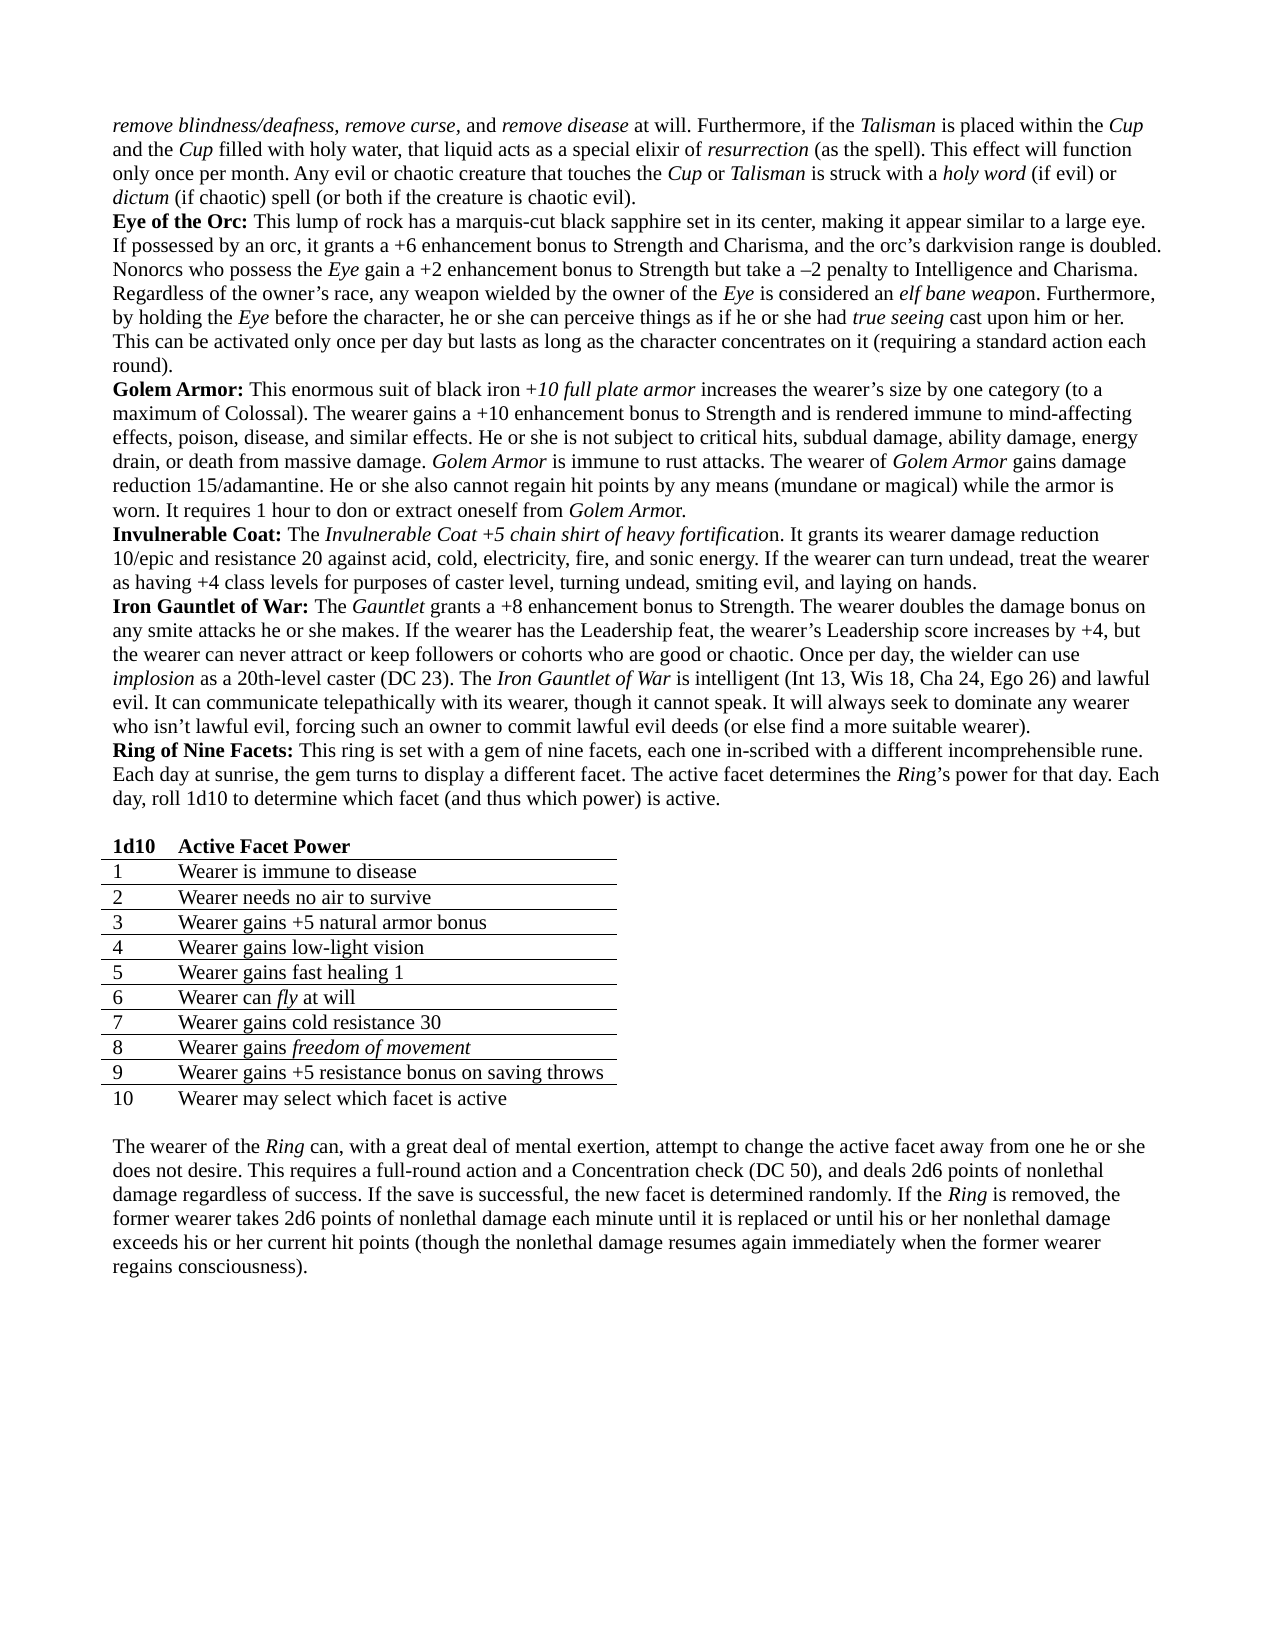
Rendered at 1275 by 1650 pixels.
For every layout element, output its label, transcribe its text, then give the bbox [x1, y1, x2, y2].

table_cell Wearer needs no air to survive [167, 885, 617, 909]
table_cell 4 [101, 935, 167, 959]
table_cell 10 [101, 1085, 167, 1109]
table_cell Wearer gains freedom of movement [167, 1035, 617, 1059]
text Eye of the Orc: This lump of rock has a marquis-cut black sapphire set in its center, making it appear similar to a large eye. If possessed by an orc, it grants a +6 enhancement bonus to Strength and Charisma, and the orc’s darkvision range is doubled. Nonorcs who possess the Eye gain a +2 enhancement bonus to Strength but take a –2 penalty to Intelligence and Charisma. Regardless of the owner’s race, any weapon wielded by the owner of the Eye is considered an elf bane weapon. Furthermore, by holding the Eye before the character, he or she can perceive things as if he or she had true seeing cast upon him or her. This can be activated only once per day but lasts as long as the character concentrates on it (requiring a standard action each round). [112, 209, 1162, 377]
text Golem Armor: This enormous suit of black iron +10 full plate armor increases the wearer’s size by one category (to a maximum of Colossal). The wearer gains a +10 enhancement bonus to Strength and is rendered immune to mind-affecting effects, poison, disease, and similar effects. He or she is not subject to critical hits, subdual damage, ability damage, energy drain, or death from massive damage. Golem Armor is immune to rust attacks. The wearer of Golem Armor gains damage reduction 15/adamantine. He or she also cannot regain hit points by any means (mundane or magical) while the armor is worn. It requires 1 hour to don or extract oneself from Golem Armor. [112, 377, 1162, 522]
table_header Active Facet Power [167, 834, 617, 858]
table_header 1d10 [101, 834, 167, 858]
table_cell 5 [101, 960, 167, 984]
table_cell Wearer gains cold resistance 30 [167, 1010, 617, 1034]
table_cell Wearer gains fast healing 1 [167, 960, 617, 984]
table_cell 3 [101, 910, 167, 934]
table_cell Wearer may select which facet is active [167, 1085, 617, 1109]
table_cell Wearer is immune to disease [167, 860, 617, 883]
table_cell 9 [101, 1060, 167, 1084]
table_cell Wearer gains low-light vision [167, 935, 617, 959]
table_cell 6 [101, 985, 167, 1009]
table_cell 8 [101, 1035, 167, 1059]
table_cell 7 [101, 1010, 167, 1034]
text Ring of Nine Facets: This ring is set with a gem of nine facets, each one in-scribed with a different incomprehensible rune. Each day at sunrise, the gem turns to display a different facet. The active facet determines the Ring’s power for that day. Each day, roll 1d10 to determine which facet (and thus which power) is active. [112, 738, 1162, 810]
table_cell 2 [101, 885, 167, 909]
table_cell Wearer gains +5 resistance bonus on saving throws [167, 1060, 617, 1084]
table_cell Wearer can fly at will [167, 985, 617, 1009]
table_cell 1 [101, 860, 167, 883]
text Iron Gauntlet of War: The Gauntlet grants a +8 enhancement bonus to Strength. The wearer doubles the damage bonus on any smite attacks he or she makes. If the wearer has the Leadership feat, the wearer’s Leadership score increases by +4, but the wearer can never attract or keep followers or cohorts who are good or chaotic. Once per day, the wielder can use implosion as a 20th-level caster (DC 23). The Iron Gauntlet of War is intelligent (Int 13, Wis 18, Cha 24, Ego 26) and lawful evil. It can communicate telepathically with its wearer, though it cannot speak. It will always seek to dominate any wearer who isn’t lawful evil, forcing such an owner to commit lawful evil deeds (or else find a more suitable wearer). [112, 594, 1162, 738]
table_cell Wearer gains +5 natural armor bonus [167, 910, 617, 934]
text The wearer of the Ring can, with a great deal of mental exertion, attempt to change the active facet away from one he or she does not desire. This requires a full-round action and a Concentration check (DC 50), and deals 2d6 points of nonlethal damage regardless of success. If the save is successful, the new facet is determined randomly. If the Ring is removed, the former wearer takes 2d6 points of nonlethal damage each minute until it is replaced or until his or her nonlethal damage exceeds his or her current hit points (though the nonlethal damage resumes again immediately when the former wearer regains consciousness). [112, 1133, 1162, 1278]
text remove blindness/deafness, remove curse, and remove disease at will. Furthermore, if the Talisman is placed within the Cup and the Cup filled with holy water, that liquid acts as a special elixir of resurrection (as the spell). This effect will function only once per month. Any evil or chaotic creature that touches the Cup or Talisman is struck with a holy word (if evil) or dictum (if chaotic) spell (or both if the creature is chaotic evil). [112, 112, 1162, 209]
text Invulnerable Coat: The Invulnerable Coat +5 chain shirt of heavy fortification. It grants its wearer damage reduction 10/epic and resistance 20 against acid, cold, electricity, fire, and sonic energy. If the wearer can turn undead, treat the wearer as having +4 class levels for purposes of caster level, turning undead, smiting evil, and laying on hands. [112, 522, 1162, 594]
